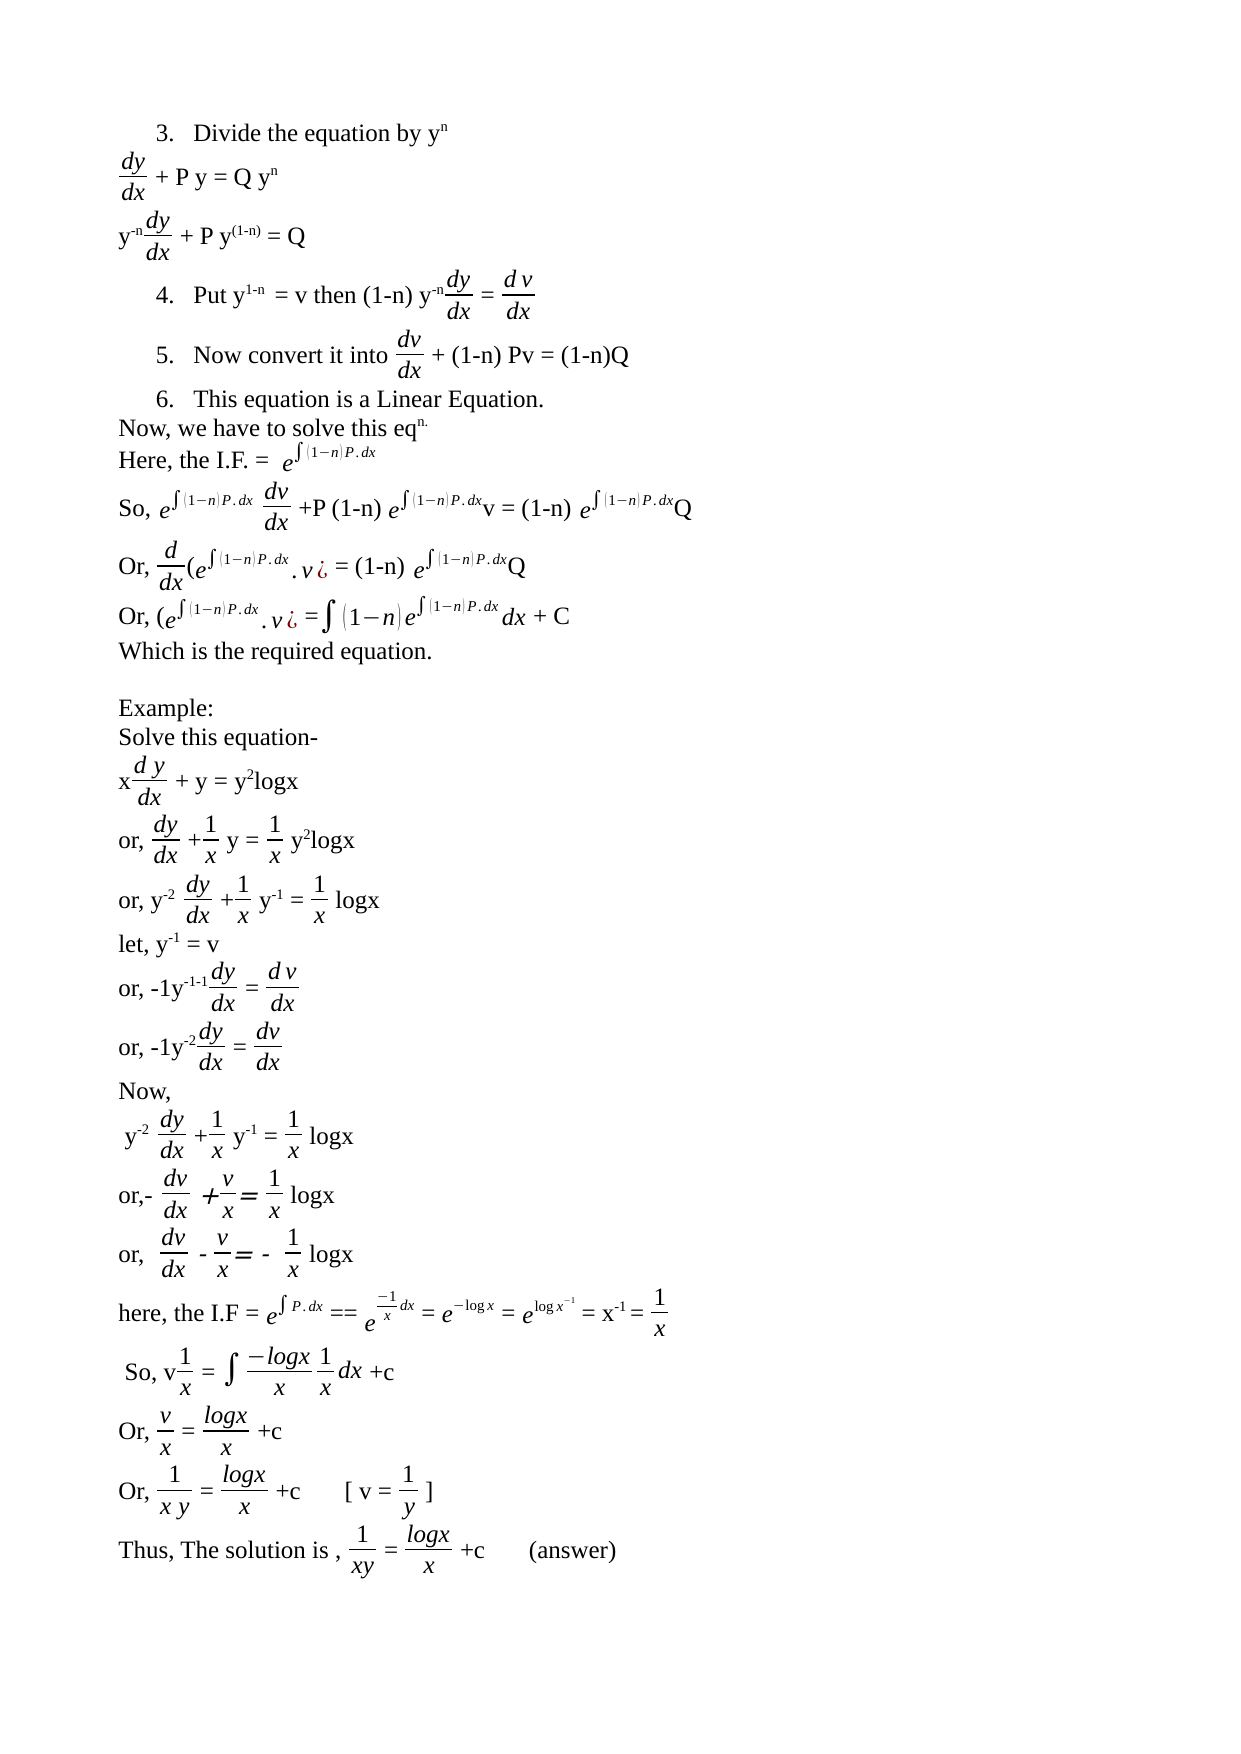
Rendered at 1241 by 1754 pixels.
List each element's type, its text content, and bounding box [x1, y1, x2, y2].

text Solve this equation- [118, 722, 1122, 751]
text or, y-2 + y-1 = logx [118, 869, 1122, 929]
text Now, [118, 1076, 1122, 1105]
text or, + y = y2logx [118, 810, 1122, 869]
text Or, = +c [118, 1401, 1122, 1461]
text So, v = +c [118, 1342, 1122, 1401]
text + P y = Q yn [118, 147, 1122, 206]
text or, - = - logx [118, 1223, 1122, 1283]
text or,- += logx [118, 1164, 1122, 1223]
text Now, we have to solve this eqn. [118, 413, 1122, 441]
text Example: [118, 693, 1122, 722]
text or, -1y-1-1 = [118, 958, 1122, 1017]
list This equation is a Linear Equation. [156, 384, 1122, 413]
list Put y1-n = v then (1-n) y-n = [156, 265, 1122, 325]
text or, -1y-2 = [118, 1017, 1122, 1076]
text Or, ( = (1-n) Q [118, 536, 1122, 596]
text x + y = y2logx [118, 751, 1122, 810]
text y-2 + y-1 = logx [118, 1105, 1122, 1164]
text Here, the I.F. = [118, 441, 1122, 477]
text here, the I.F = == = = = x-1 = [118, 1283, 1122, 1342]
text So, +P (1-n) v = (1-n) Q [118, 477, 1122, 536]
list Now convert it into + (1-n) Pv = (1-n)Q [156, 325, 1122, 384]
text Thus, The solution is , = +c (answer) [118, 1520, 1122, 1579]
text y-n + P y(1-n) = Q [118, 206, 1122, 265]
text Or, = +c [ v = ] [118, 1461, 1122, 1520]
list Divide the equation by yn [156, 118, 1122, 147]
text Or, ( = + C [118, 596, 1122, 636]
text Which is the required equation. [118, 636, 1122, 665]
text let, y-1 = v [118, 929, 1122, 958]
